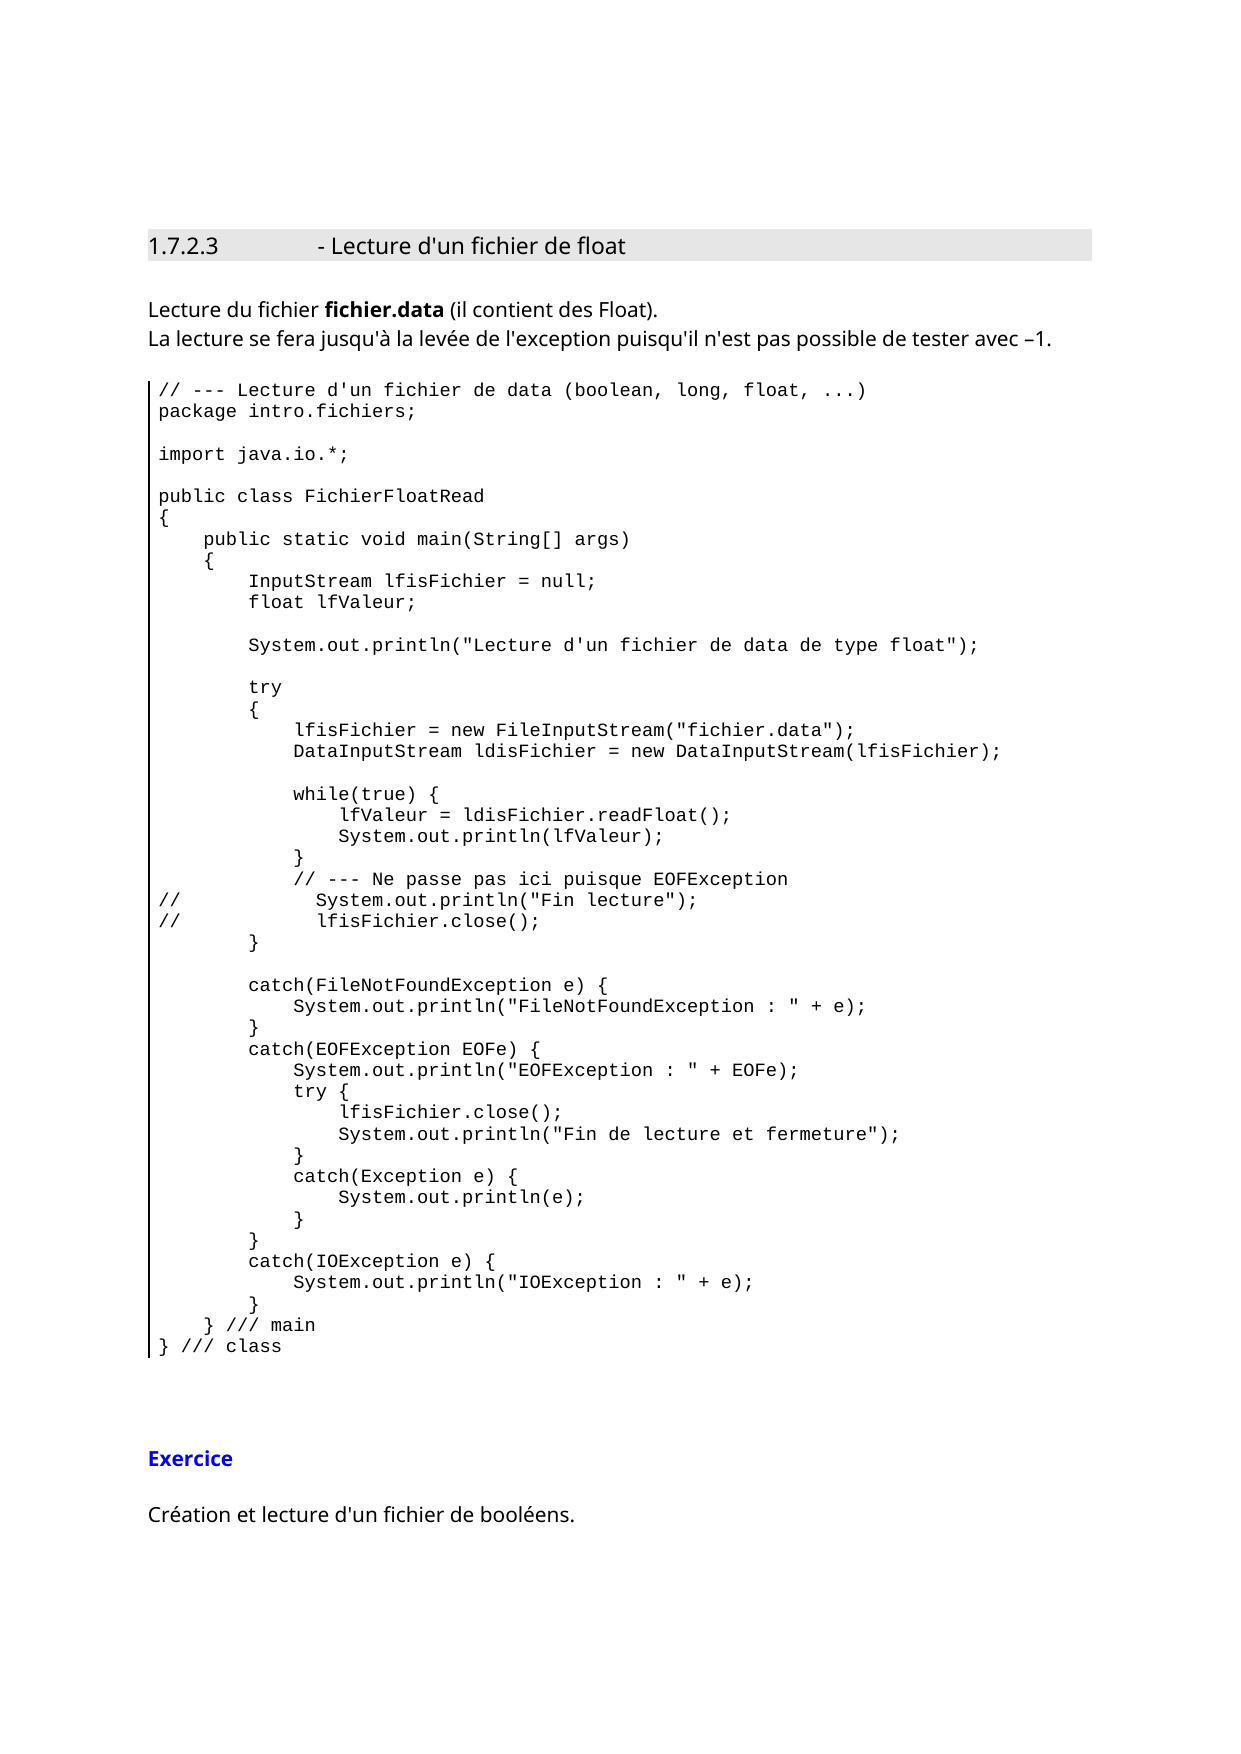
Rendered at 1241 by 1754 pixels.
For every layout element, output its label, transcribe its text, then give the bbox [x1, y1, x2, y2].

text } [150, 1146, 1092, 1167]
text InputStream lfisFichier = null; [150, 572, 1092, 593]
text System.out.println("IOException : " + e); [150, 1273, 1092, 1294]
text catch(FileNotFoundException e) { [150, 976, 1092, 997]
text } [150, 1018, 1092, 1039]
text // lfisFichier.close(); [150, 912, 1092, 933]
text float lfValeur; [150, 593, 1092, 614]
text } [150, 848, 1092, 869]
text } /// main [150, 1316, 1092, 1337]
text catch(IOException e) { [150, 1252, 1092, 1273]
text Lecture du fichier fichier.data (il contient des Float). [148, 296, 1092, 324]
text Création et lecture d'un fichier de booléens. [148, 1501, 1092, 1529]
text } [150, 933, 1092, 954]
text lfValeur = ldisFichier.readFloat(); [150, 806, 1092, 827]
text { [150, 699, 1092, 721]
text System.out.println("EOFException : " + EOFe); [150, 1061, 1092, 1082]
text import java.io.*; [150, 444, 1092, 466]
text { [150, 508, 1092, 529]
subtitle - Lecture d'un fichier de float [148, 229, 1092, 261]
text System.out.println("Lecture d'un fichier de data de type float"); [150, 636, 1092, 657]
text La lecture se fera jusqu'à la levée de l'exception puisqu'il n'est pas possible de tester avec –1. [148, 324, 1092, 352]
text System.out.println(lfValeur); [150, 827, 1092, 848]
text // --- Ne passe pas ici puisque EOFException [150, 869, 1092, 891]
text catch(Exception e) { [150, 1167, 1092, 1188]
text while(true) { [150, 784, 1092, 806]
text } [150, 1231, 1092, 1252]
text catch(EOFException EOFe) { [150, 1039, 1092, 1061]
text Exercice [148, 1444, 1092, 1472]
text try [150, 678, 1092, 699]
text public class FichierFloatRead [150, 487, 1092, 508]
text } /// class [150, 1337, 1092, 1358]
text } [150, 1209, 1092, 1231]
text try { [150, 1082, 1092, 1103]
text DataInputStream ldisFichier = new DataInputStream(lfisFichier); [150, 742, 1092, 763]
text System.out.println(e); [150, 1188, 1092, 1209]
text System.out.println("Fin de lecture et fermeture"); [150, 1124, 1092, 1146]
text lfisFichier = new FileInputStream("fichier.data"); [150, 721, 1092, 742]
text { [150, 551, 1092, 572]
text public static void main(String[] args) [150, 529, 1092, 551]
text } [150, 1294, 1092, 1316]
text // --- Lecture d'un fichier de data (boolean, long, float, ...) [150, 381, 1092, 402]
text System.out.println("FileNotFoundException : " + e); [150, 997, 1092, 1018]
text lfisFichier.close(); [150, 1103, 1092, 1124]
text package intro.fichiers; [150, 402, 1092, 423]
text // System.out.println("Fin lecture"); [150, 891, 1092, 912]
